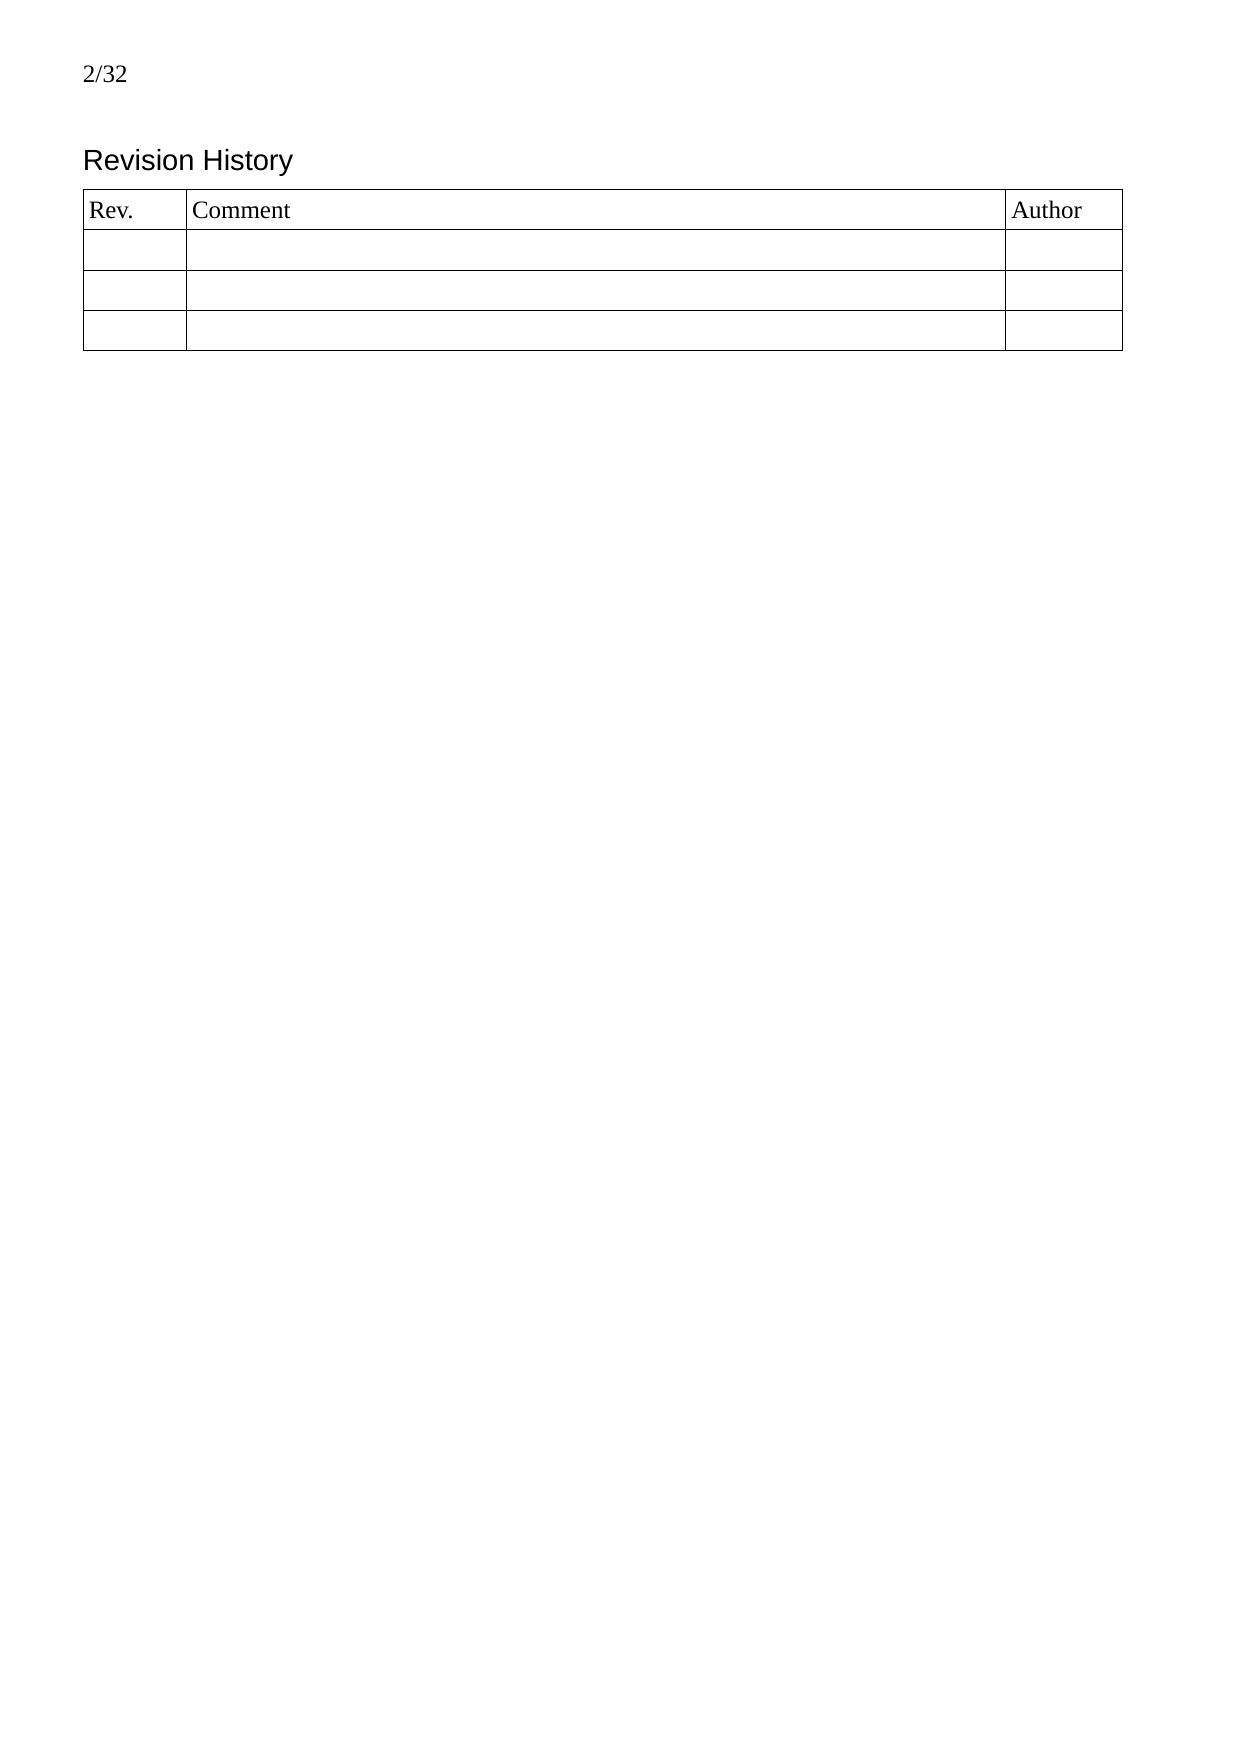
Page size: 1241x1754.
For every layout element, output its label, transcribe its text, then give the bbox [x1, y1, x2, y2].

table_header Rev. [84, 190, 186, 229]
table_cell [84, 311, 186, 350]
table_cell [187, 230, 1005, 270]
table_cell [1006, 230, 1122, 270]
table_cell [187, 311, 1005, 350]
table_cell [1006, 311, 1122, 350]
table_cell [1006, 271, 1122, 310]
table_header Author [1006, 190, 1122, 229]
table_cell [84, 271, 186, 310]
table_cell [187, 271, 1005, 310]
table_header Comment [187, 190, 1005, 229]
subtitle Revision History [83, 143, 1122, 177]
table_cell [84, 230, 186, 270]
